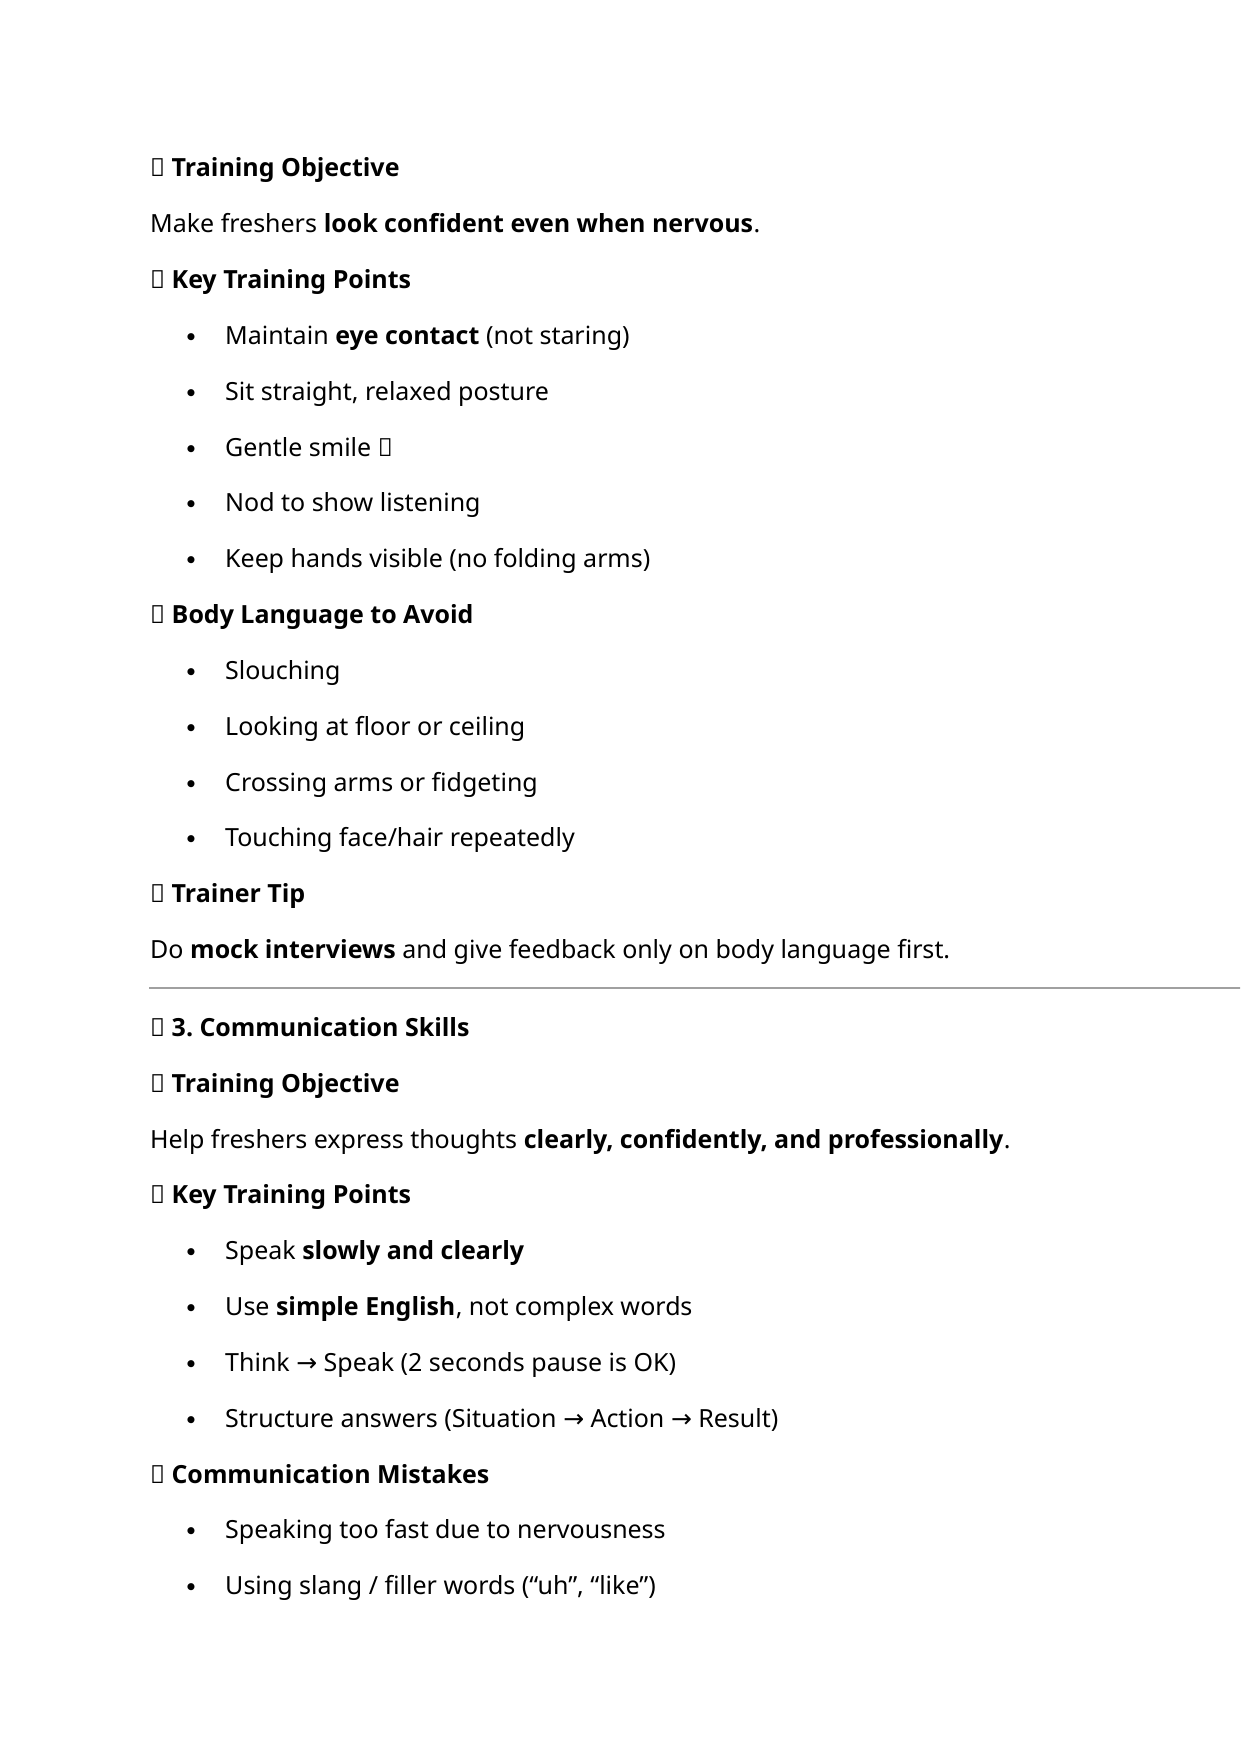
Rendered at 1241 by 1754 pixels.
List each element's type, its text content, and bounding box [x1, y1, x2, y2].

list Use simple English, not complex words [187, 1289, 1090, 1323]
list Sit straight, relaxed posture [187, 373, 1090, 407]
list Think → Speak (2 seconds pause is OK) [187, 1344, 1090, 1379]
list Maintain eye contact (not staring) [187, 317, 1090, 352]
text 🔹 3. Communication Skills [150, 1009, 1090, 1044]
text ✅ Key Training Points [150, 1177, 1090, 1211]
text 🎯 Training Objective [150, 1065, 1090, 1099]
list Structure answers (Situation → Action → Result) [187, 1400, 1090, 1434]
list Speaking too fast due to nervousness [187, 1512, 1090, 1546]
text Do mock interviews and give feedback only on body language first. [150, 932, 1090, 966]
text Help freshers express thoughts clearly, confidently, and professionally. [150, 1121, 1090, 1155]
text ❌ Communication Mistakes [150, 1456, 1090, 1490]
list Slouching [187, 652, 1090, 687]
list Gentle smile 🙂 [187, 429, 1090, 463]
list Using slang / filler words (“uh”, “like”) [187, 1568, 1090, 1602]
text 🎯 Training Objective [150, 150, 1090, 184]
list Keep hands visible (no folding arms) [187, 541, 1090, 575]
text ✅ Key Training Points [150, 262, 1090, 296]
list Looking at floor or ceiling [187, 708, 1090, 742]
list Crossing arms or fidgeting [187, 764, 1090, 798]
list Speak slowly and clearly [187, 1233, 1090, 1267]
text ❌ Body Language to Avoid [150, 597, 1090, 631]
list Touching face/hair repeatedly [187, 820, 1090, 854]
text Make freshers look confident even when nervous. [150, 206, 1090, 240]
text 🧠 Trainer Tip [150, 876, 1090, 910]
list Nod to show listening [187, 485, 1090, 519]
